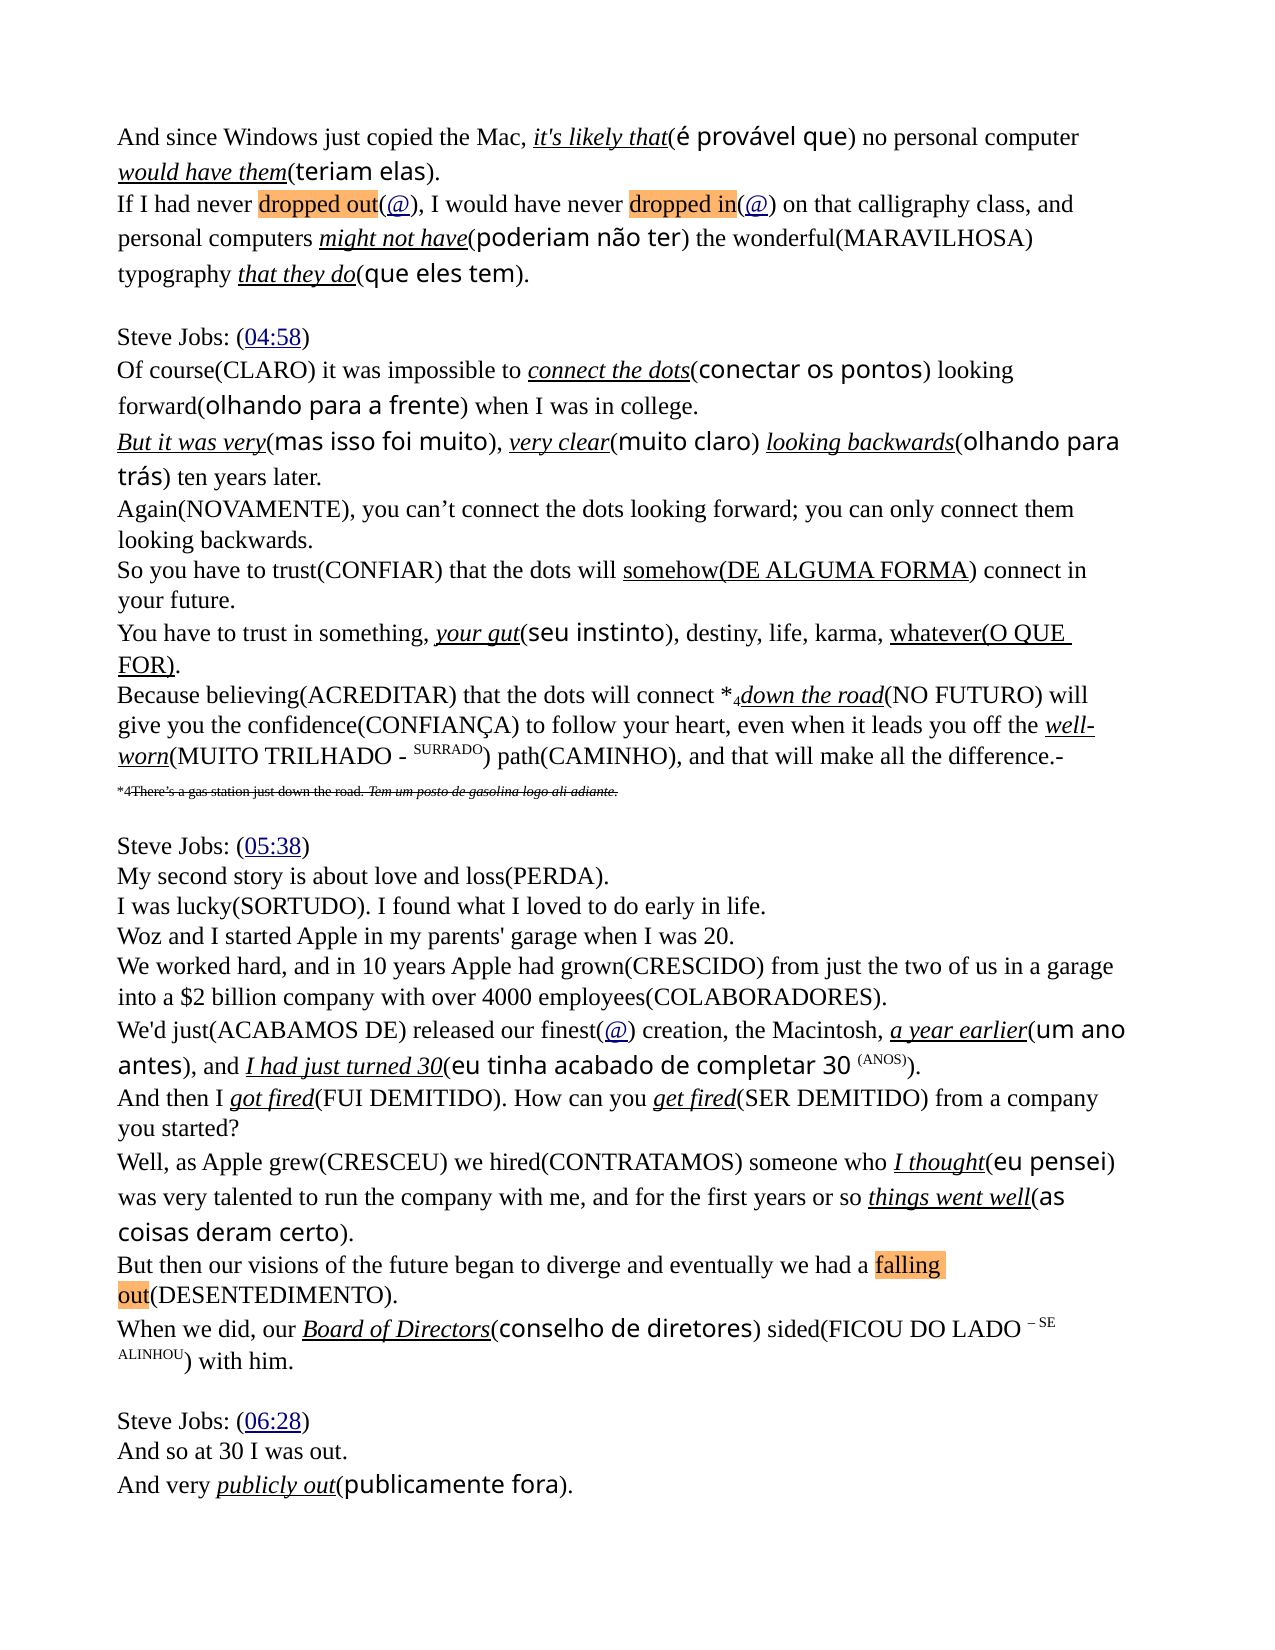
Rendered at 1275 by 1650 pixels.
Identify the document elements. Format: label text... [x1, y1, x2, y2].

text Steve Jobs: (05:38) [117, 831, 1126, 860]
text But it was very(mas isso foi muito), very clear(muito claro) looking backwards(olhando para trás) ten years later. [117, 423, 1126, 493]
text *4There’s a gas station just down the road. Tem um posto de gasolina logo ali adiante. [117, 771, 1126, 799]
text We worked hard, and in 10 years Apple had grown(CRESCIDO) from just the two of us in a garage into a $2 billion company with over 4000 employees(COLABORADORES). [117, 951, 1126, 1010]
text Steve Jobs: (04:58) [117, 322, 1126, 350]
text You have to trust in something, your gut(seu instinto), destiny, life, karma, whatever(O QUE FOR). [117, 615, 1126, 679]
text And so at 30 I was out. [117, 1436, 1126, 1465]
text So you have to trust(CONFIAR) that the dots will somehow(DE ALGUMA FORMA) connect in your future. [117, 555, 1126, 614]
text Steve Jobs: (06:28) [117, 1406, 1126, 1435]
text But then our visions of the future began to diverge and eventually we had a falling out(DESENTEDIMENTO). [117, 1251, 1126, 1309]
text I was lucky(SORTUDO). I found what I loved to do early in life. [117, 891, 1126, 920]
text We'd just(ACABAMOS DE) released our finest(@) creation, the Macintosh, a year earlier(um ano antes), and I had just turned 30(eu tinha acabado de completar 30 (ANOS)). [117, 1012, 1126, 1081]
text Woz and I started Apple in my parents' garage when I was 20. [117, 921, 1126, 950]
text And very publicly out(publicamente fora). [117, 1467, 1126, 1501]
text Well, as Apple grew(CRESCEU) we hired(CONTRATAMOS) someone who I thought(eu pensei) was very talented to run the company with me, and for the first years or so things went well(as coisas deram certo). [117, 1143, 1126, 1249]
text And then I got fired(FUI DEMITIDO). How can you get fired(SER DEMITIDO) from a company you started? [117, 1083, 1126, 1142]
text If I had never dropped out(@), I would have never dropped in(@) on that calligraphy class, and personal computers might not have(poderiam não ter) the wonderful(MARAVILHOSA) typography that they do(que eles tem). [117, 189, 1126, 290]
text Because believing(ACREDITAR) that the dots will connect *4down the road(NO FUTURO) will give you the confidence(CONFIANÇA) to follow your heart, even when it leads you off the well-worn(MUITO TRILHADO - SURRADO) path(CAMINHO), and that will make all the difference.- [117, 681, 1126, 769]
text Again(NOVAMENTE), you can’t connect the dots looking forward; you can only connect them looking backwards. [117, 494, 1126, 553]
text When we did, our Board of Directors(conselho de diretores) sided(FICOU DO LADO – SE ALINHOU) with him. [117, 1311, 1126, 1375]
text Of course(CLARO) it was impossible to connect the dots(conectar os pontos) looking forward(olhando para a frente) when I was in college. [117, 352, 1126, 421]
text And since Windows just copied the Mac, it's likely that(é provável que) no personal computer would have them(teriam elas). [117, 118, 1126, 188]
text My second story is about love and loss(PERDA). [117, 861, 1126, 890]
